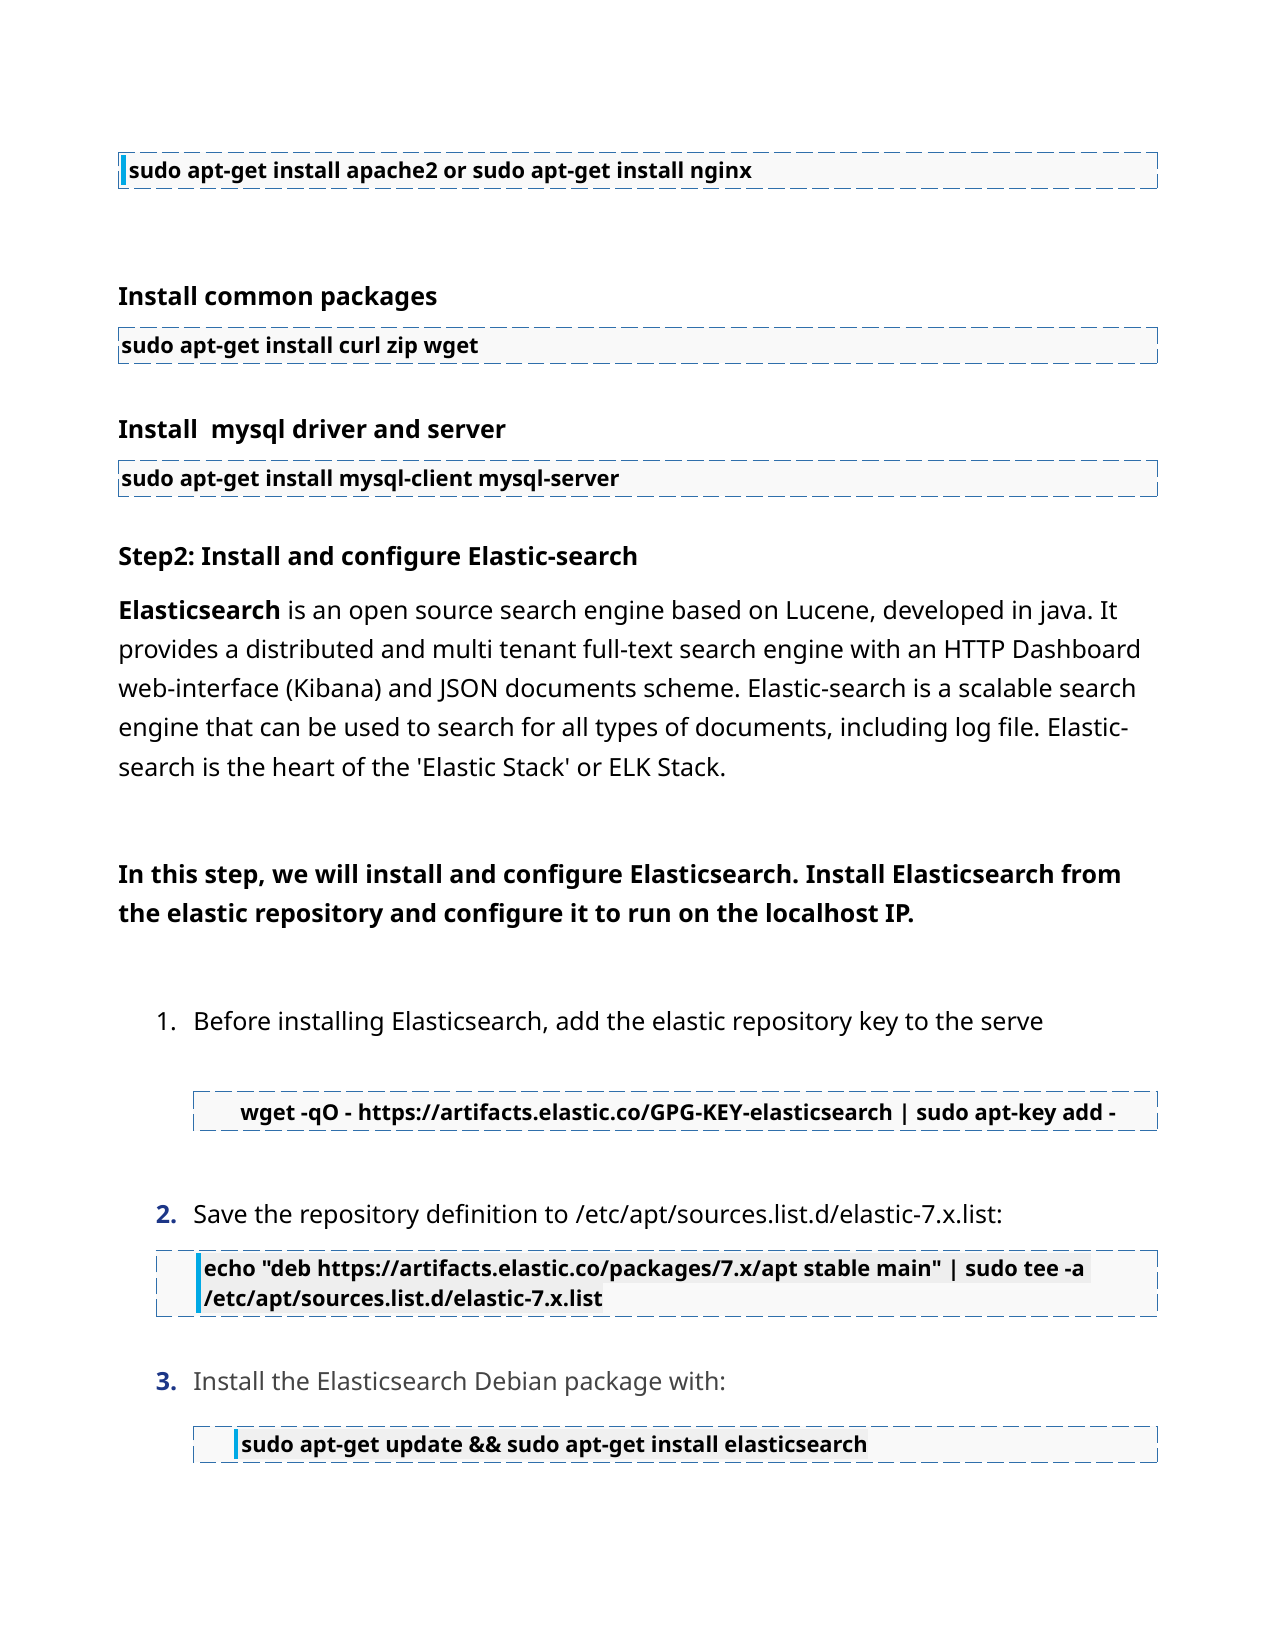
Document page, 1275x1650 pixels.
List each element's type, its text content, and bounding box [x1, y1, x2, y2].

text Install common packages [118, 278, 1157, 312]
text Elasticsearch is an open source search engine based on Lucene, developed in java. It provides a distributed and multi tenant full-text search engine with an HTTP Dashboard web-interface (Kibana) and JSON documents scheme. Elastic-search is a scalable search engine that can be used to search for all types of documents, including log file. Elastic-search is the heart of the 'Elastic Stack' or ELK Stack. [118, 592, 1157, 783]
text sudo apt-get install mysql-client mysql-server [118, 460, 1157, 496]
list Save the repository definition to /etc/apt/sources.list.d/elastic-7.x.list: [156, 1197, 1157, 1231]
text Install mysql driver and server [118, 411, 1157, 445]
text In this step, we will install and configure Elasticsearch. Install Elasticsearch from the elastic repository and configure it to run on the localhost IP. [118, 857, 1157, 930]
text sudo apt-get install curl zip wget [118, 327, 1157, 363]
text Step2: Install and configure Elastic-search [118, 539, 1157, 573]
list wget -qO - https://artifacts.elastic.co/GPG-KEY-elasticsearch | sudo apt-key add - [193, 1091, 1157, 1131]
list sudo apt-get update && sudo apt-get install elasticsearch [193, 1426, 1157, 1462]
list echo "deb https://artifacts.elastic.co/packages/7.x/apt stable main" | sudo tee -a /etc/apt/sources.list.d/elastic-7.x.list [156, 1250, 1157, 1316]
text sudo apt-get install apache2 or sudo apt-get install nginx [118, 152, 1157, 188]
list Install the Elasticsearch Debian package with: [156, 1364, 1157, 1398]
list Before installing Elasticsearch, add the elastic repository key to the serve [156, 1003, 1157, 1037]
